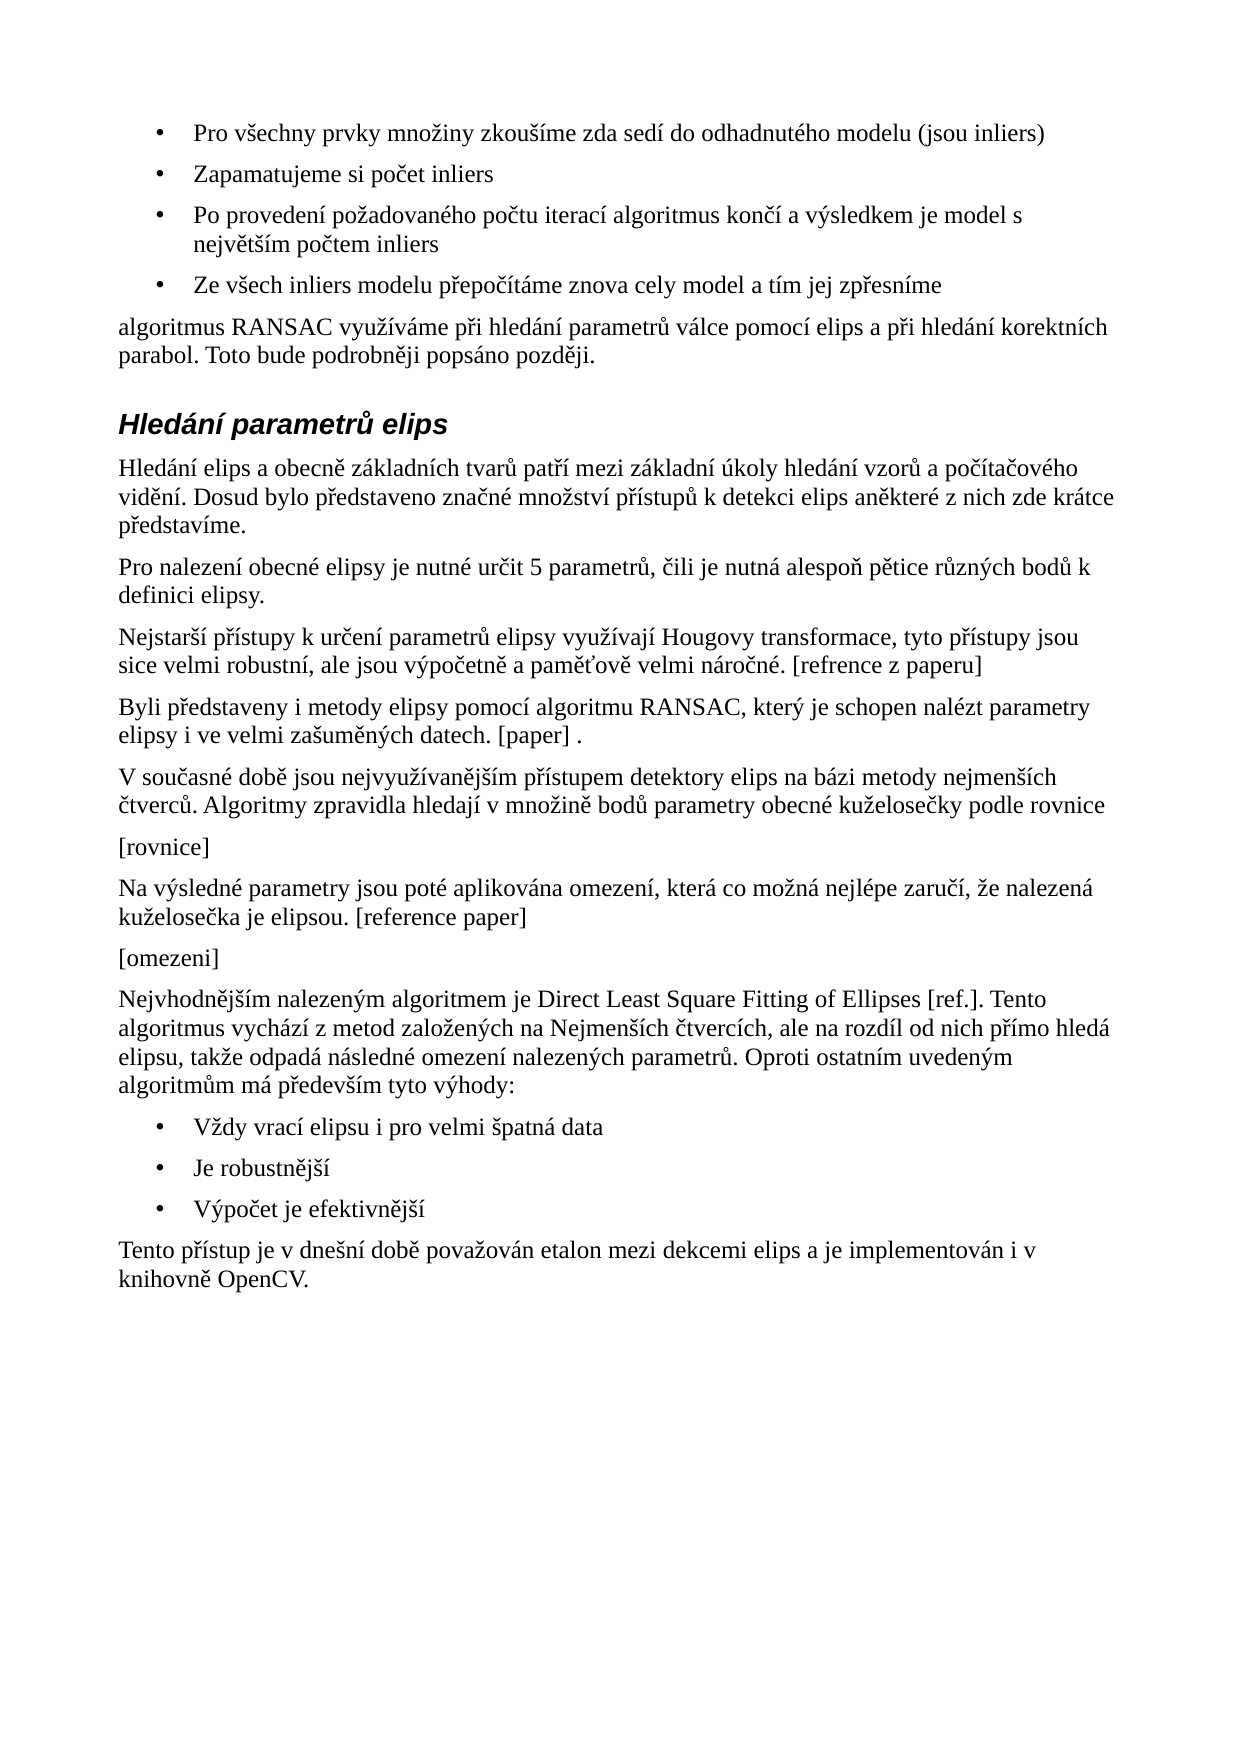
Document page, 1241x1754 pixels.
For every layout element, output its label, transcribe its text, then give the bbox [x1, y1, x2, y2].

text [rovnice] [118, 832, 1122, 860]
list Pro všechny prvky množiny zkoušíme zda sedí do odhadnutého modelu (jsou inliers) [156, 118, 1122, 147]
list Je robustnější [156, 1153, 1122, 1182]
list Zapamatujeme si počet inliers [156, 159, 1122, 188]
text Nejstarší přístupy k určení parametrů elipsy využívají Hougovy transformace, tyto přístupy jsou sice velmi robustní, ale jsou výpočetně a paměťově velmi náročné. [refrence z paperu] [118, 622, 1122, 679]
text Na výsledné parametry jsou poté aplikována omezení, která co možná nejlépe zaručí, že nalezená kuželosečka je elipsou. [reference paper] [118, 873, 1122, 930]
text Nejvhodnějším nalezeným algoritmem je Direct Least Square Fitting of Ellipses [ref.]. Tento algoritmus vychází z metod založených na Nejmenších čtvercích, ale na rozdíl od nich přímo hledá elipsu, takže odpadá následné omezení nalezených parametrů. Oproti ostatním uvedeným algoritmům má především tyto výhody: [118, 984, 1122, 1099]
list Vždy vrací elipsu i pro velmi špatná data [156, 1112, 1122, 1140]
text Hledání elips a obecně základních tvarů patří mezi základní úkoly hledání vzorů a počítačového vidění. Dosud bylo představeno značné množství přístupů k detekci elips aněkteré z nich zde krátce představíme. [118, 453, 1122, 539]
text Pro nalezení obecné elipsy je nutné určit 5 parametrů, čili je nutná alespoň pětice různých bodů k definici elipsy. [118, 552, 1122, 609]
list Po provedení požadovaného počtu iterací algoritmus končí a výsledkem je model s největším počtem inliers [156, 201, 1122, 258]
text Byli představeny i metody elipsy pomocí algoritmu RANSAC, který je schopen nalézt parametry elipsy i ve velmi zašuměných datech. [paper] . [118, 692, 1122, 749]
text Tento přístup je v dnešní době považován etalon mezi dekcemi elips a je implementován i v knihovně OpenCV. [118, 1235, 1122, 1293]
text V současné době jsou nejvyužívanějším přístupem detektory elips na bázi metody nejmenších čtverců. Algoritmy zpravidla hledají v množině bodů parametry obecné kuželosečky podle rovnice [118, 762, 1122, 819]
list Výpočet je efektivnější [156, 1194, 1122, 1223]
subtitle Hledání parametrů elips [118, 407, 1122, 440]
text algoritmus RANSAC využíváme při hledání parametrů válce pomocí elips a při hledání korektních parabol. Toto bude podrobněji popsáno později. [118, 312, 1122, 369]
list Ze všech inliers modelu přepočítáme znova cely model a tím jej zpřesníme [156, 271, 1122, 299]
text [omezeni] [118, 943, 1122, 972]
